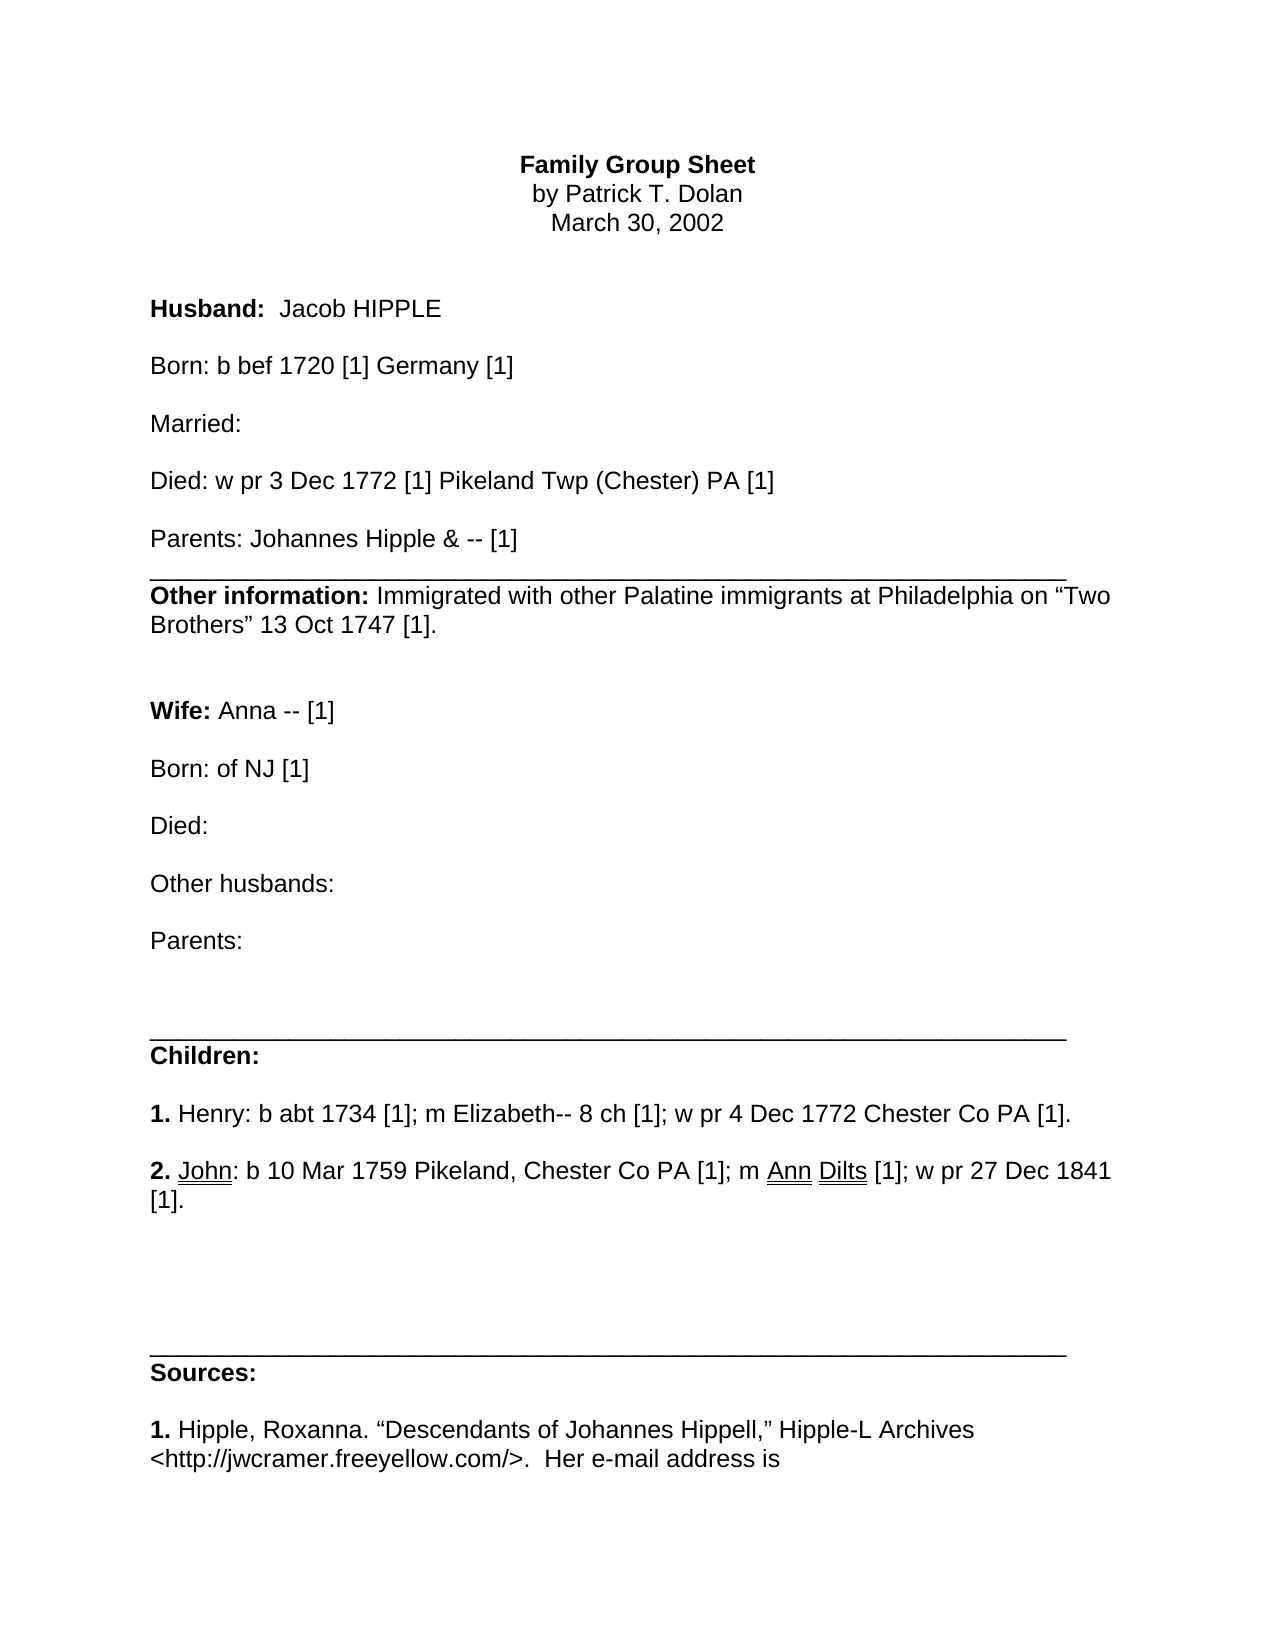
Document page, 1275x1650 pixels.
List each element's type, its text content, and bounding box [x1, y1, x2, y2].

text Parents: Johannes Hipple & -- [1] [150, 524, 1125, 552]
text __________________________________________________________________ [150, 1012, 1125, 1041]
text 2. John: b 10 Mar 1759 Pikeland, Chester Co PA [1]; m Ann Dilts [1]; w pr 27 Dec 1841 [1]. [150, 1156, 1125, 1214]
text Children: [150, 1041, 1125, 1070]
text by Patrick T. Dolan [150, 179, 1125, 207]
text __________________________________________________________________ [150, 1329, 1125, 1357]
text 1. Hipple, Roxanna. “Descendants of Johannes Hippell,” Hipple-L Archives <http://jwcramer.freeyellow.com/>. Her e-mail address is [150, 1415, 1125, 1472]
text Sources: [150, 1357, 1125, 1386]
text Parents: [150, 926, 1125, 955]
text Wife: Anna -- [1] [150, 696, 1125, 725]
text Family Group Sheet [150, 150, 1125, 179]
text Died: w pr 3 Dec 1772 [1] Pikeland Twp (Chester) PA [1] [150, 466, 1125, 495]
text Other information: Immigrated with other Palatine immigrants at Philadelphia on “Two Brothers” 13 Oct 1747 [1]. [150, 581, 1125, 639]
text Born: of NJ [1] [150, 754, 1125, 782]
text Other husbands: [150, 869, 1125, 897]
text Died: [150, 811, 1125, 840]
text Born: b bef 1720 [1] Germany [1] [150, 351, 1125, 380]
text __________________________________________________________________ [150, 552, 1125, 581]
text 1. Henry: b abt 1734 [1]; m Elizabeth-- 8 ch [1]; w pr 4 Dec 1772 Chester Co PA [1]. [150, 1099, 1125, 1127]
text Married: [150, 409, 1125, 437]
text March 30, 2002 [150, 207, 1125, 236]
text Husband: Jacob HIPPLE [150, 294, 1125, 322]
